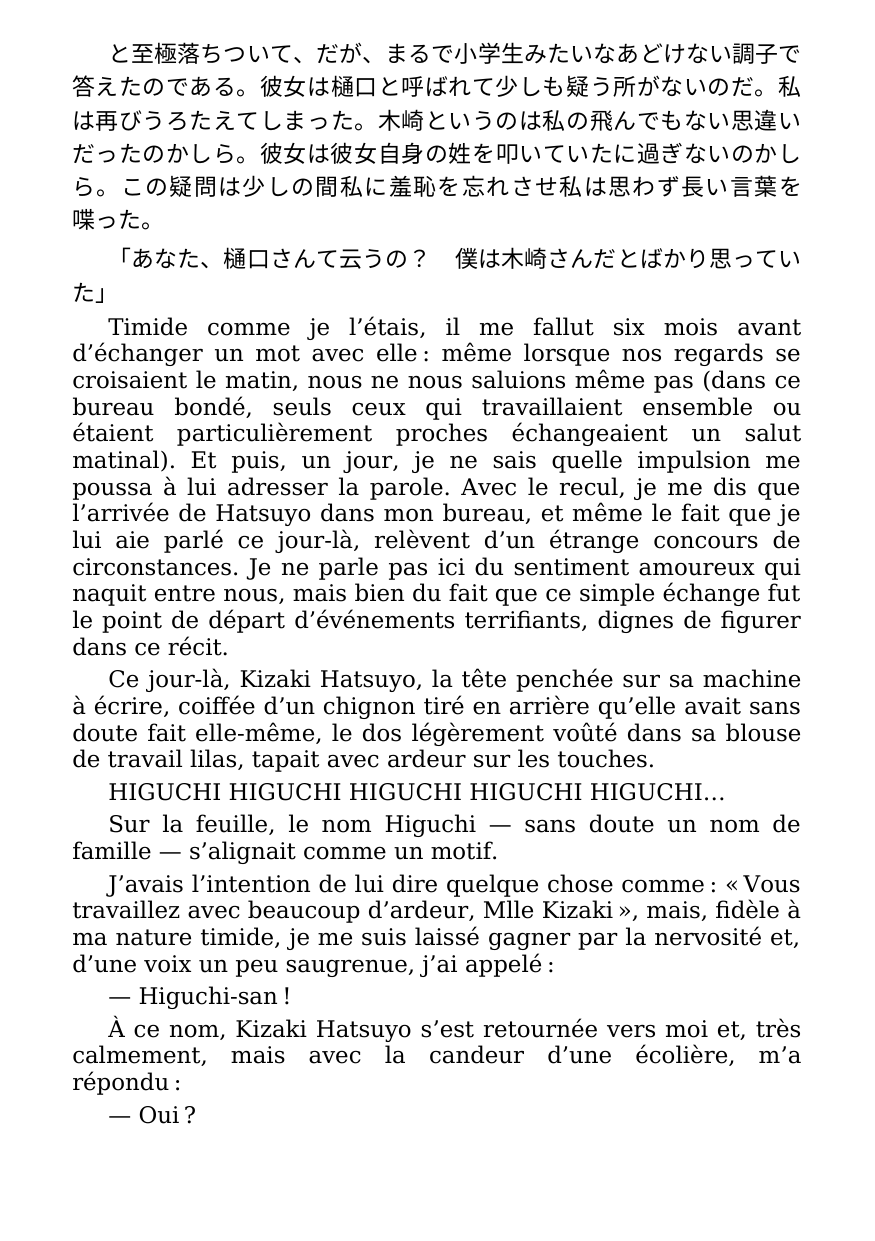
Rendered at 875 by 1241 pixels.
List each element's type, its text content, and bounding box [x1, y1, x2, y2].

text Ce jour-là, Kizaki Hatsuyo, la tête penchée sur sa machine à écrire, coiffée d’un chignon tiré en arrière qu’elle avait sans doute fait elle-même, le dos légèrement voûté dans sa blouse de travail lilas, tapait avec ardeur sur les touches. [72, 666, 802, 773]
text と至極落ちついて、だが、まるで小学生みたいなあどけない調子で答えたのである。彼女は樋口と呼ばれて少しも疑う所がないのだ。私は再びうろたえてしまった。木崎というのは私の飛んでもない思違いだったのかしら。彼女は彼女自身の姓を叩いていたに過ぎないのかしら。この疑問は少しの間私に羞恥を忘れさせ私は思わず長い言葉を喋った。 [72, 36, 802, 235]
text HIGUCHI HIGUCHI HIGUCHI HIGUCHI HIGUCHI… [72, 779, 802, 806]
text — Higuchi-san ! [72, 983, 802, 1010]
text 「あなた、樋口さんて云うの？ 僕は木崎さんだとばかり思っていた」 [72, 241, 802, 308]
text — Oui ? [72, 1102, 802, 1129]
text À ce nom, Kizaki Hatsuyo s’est retournée vers moi et, très calmement, mais avec la candeur d’une écolière, m’a répondu : [72, 1016, 802, 1096]
text Timide comme je l’étais, il me fallut six mois avant d’échanger un mot avec elle : même lorsque nos regards se croisaient le matin, nous ne nous saluions même pas (dans ce bureau bondé, seuls ceux qui travaillaient ensemble ou étaient particulièrement proches échangeaient un salut matinal). Et puis, un jour, je ne sais quelle impulsion me poussa à lui adresser la parole. Avec le recul, je me dis que l’arrivée de Hatsuyo dans mon bureau, et même le fait que je lui aie parlé ce jour-là, relèvent d’un étrange concours de circonstances. Je ne parle pas ici du sentiment amoureux qui naquit entre nous, mais bien du fait que ce simple échange fut le point de départ d’événements terrifiants, dignes de figurer dans ce récit. [72, 314, 802, 660]
text J’avais l’intention de lui dire quelque chose comme : « Vous travaillez avec beaucoup d’ardeur, Mlle Kizaki », mais, fidèle à ma nature timide, je me suis laissé gagner par la nervosité et, d’une voix un peu saugrenue, j’ai appelé : [72, 871, 802, 977]
text Sur la feuille, le nom Higuchi — sans doute un nom de famille — s’alignait comme un motif. [72, 812, 802, 865]
